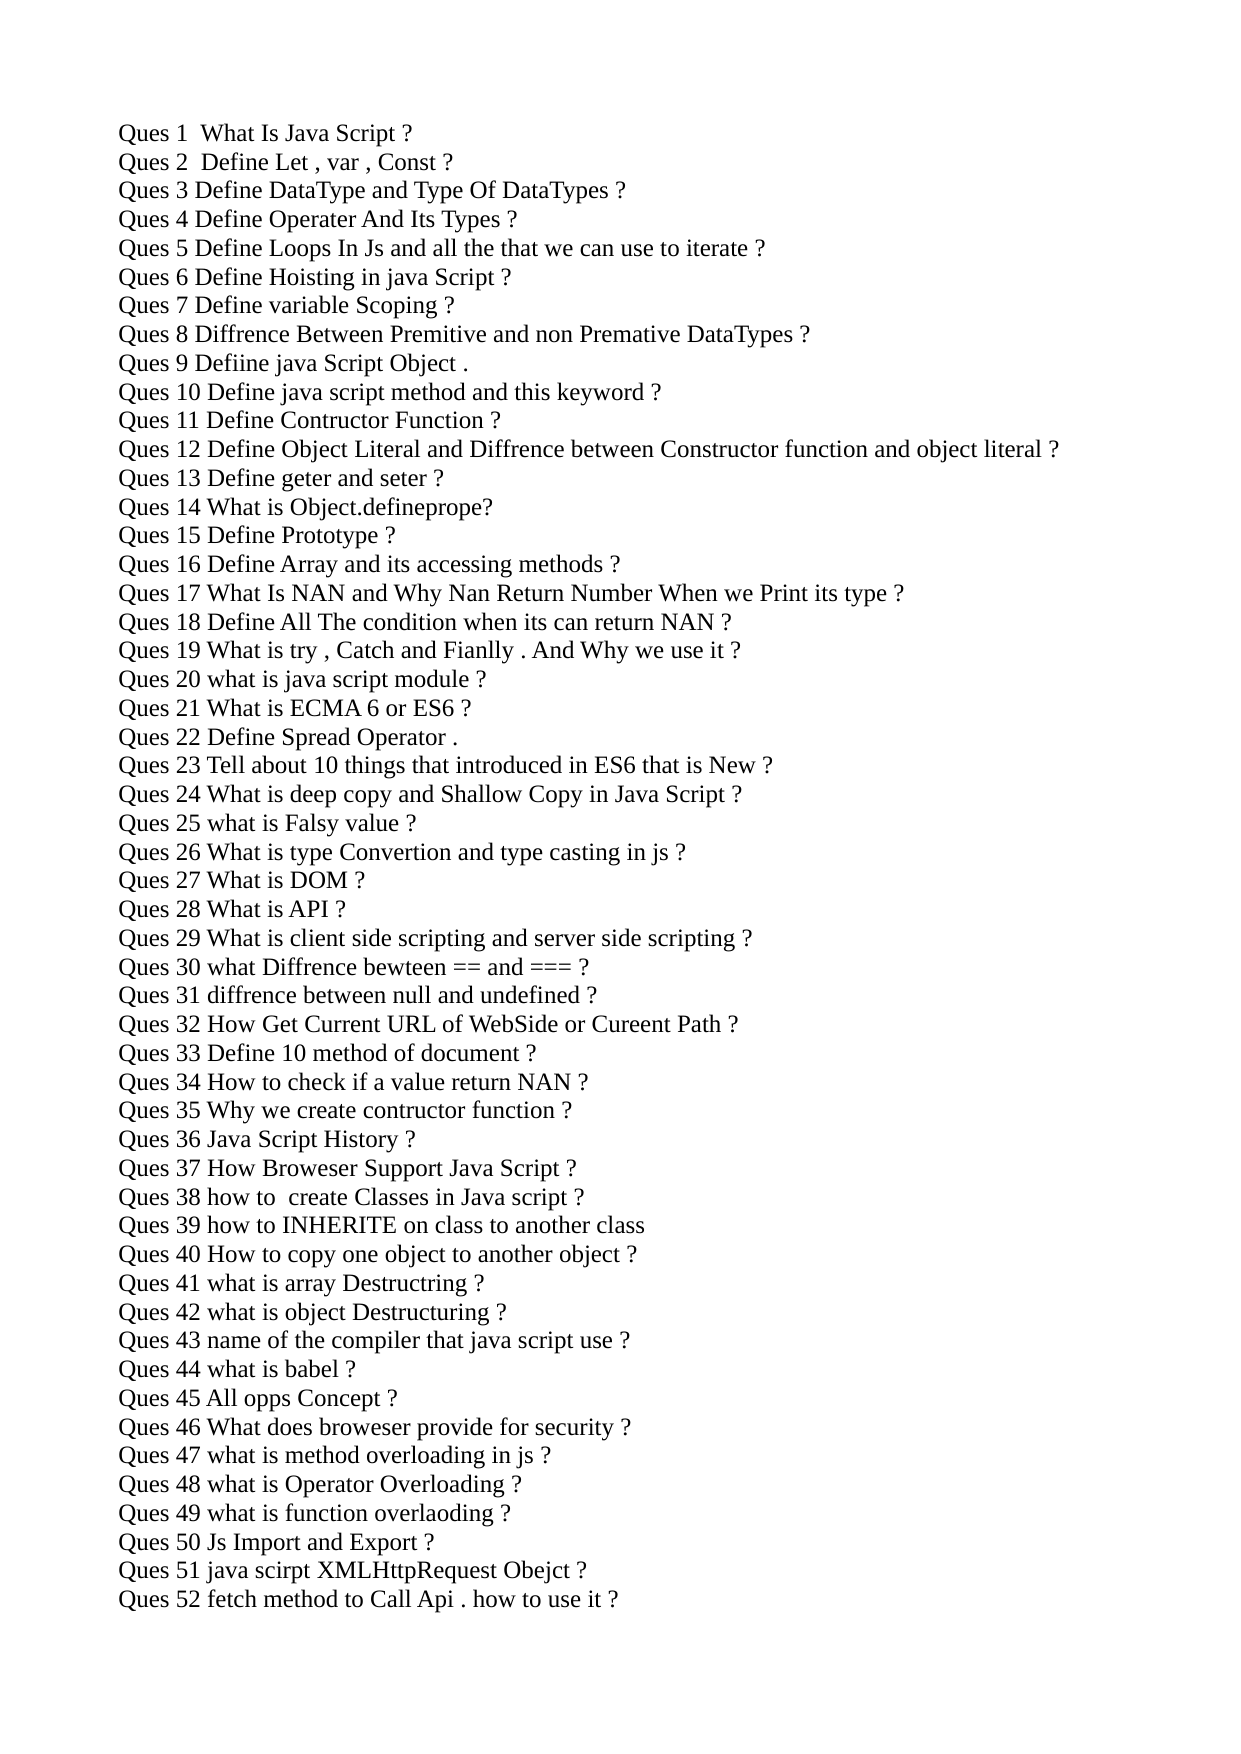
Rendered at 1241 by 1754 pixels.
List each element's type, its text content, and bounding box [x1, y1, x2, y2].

text Ques 20 what is java script module ? [118, 664, 1122, 693]
text Ques 5 Define Loops In Js and all the that we can use to iterate ? [118, 233, 1122, 262]
text Ques 38 how to create Classes in Java script ? [118, 1182, 1122, 1211]
text Ques 24 What is deep copy and Shallow Copy in Java Script ? [118, 779, 1122, 808]
text Ques 2 Define Let , var , Const ? [118, 147, 1122, 176]
text Ques 19 What is try , Catch and Fianlly . And Why we use it ? [118, 636, 1122, 664]
text Ques 51 java scirpt XMLHttpRequest Obejct ? [118, 1556, 1122, 1584]
text Ques 27 What is DOM ? [118, 866, 1122, 894]
text Ques 33 Define 10 method of document ? [118, 1038, 1122, 1067]
text Ques 26 What is type Convertion and type casting in js ? [118, 837, 1122, 866]
text Ques 28 What is API ? [118, 894, 1122, 923]
text Ques 18 Define All The condition when its can return NAN ? [118, 607, 1122, 636]
text Ques 12 Define Object Literal and Diffrence between Constructor function and object literal ? [118, 434, 1122, 463]
text Ques 36 Java Script History ? [118, 1124, 1122, 1153]
text Ques 1 What Is Java Script ? [118, 118, 1122, 147]
text Ques 23 Tell about 10 things that introduced in ES6 that is New ? [118, 751, 1122, 779]
text Ques 45 All opps Concept ? [118, 1383, 1122, 1412]
text Ques 11 Define Contructor Function ? [118, 406, 1122, 434]
text Ques 7 Define variable Scoping ? [118, 291, 1122, 319]
text Ques 46 What does broweser provide for security ? [118, 1412, 1122, 1441]
text Ques 3 Define DataType and Type Of DataTypes ? [118, 176, 1122, 204]
text Ques 15 Define Prototype ? [118, 521, 1122, 549]
text Ques 34 How to check if a value return NAN ? [118, 1067, 1122, 1096]
text Ques 13 Define geter and seter ? [118, 463, 1122, 492]
text Ques 14 What is Object.defineprope? [118, 492, 1122, 521]
text Ques 6 Define Hoisting in java Script ? [118, 262, 1122, 291]
text Ques 39 how to INHERITE on class to another class [118, 1211, 1122, 1239]
text Ques 42 what is object Destructuring ? [118, 1297, 1122, 1326]
text Ques 49 what is function overlaoding ? [118, 1498, 1122, 1527]
text Ques 4 Define Operater And Its Types ? [118, 204, 1122, 233]
text Ques 47 what is method overloading in js ? [118, 1441, 1122, 1469]
text Ques 22 Define Spread Operator . [118, 722, 1122, 751]
text Ques 44 what is babel ? [118, 1354, 1122, 1383]
text Ques 10 Define java script method and this keyword ? [118, 377, 1122, 406]
text Ques 21 What is ECMA 6 or ES6 ? [118, 693, 1122, 722]
text Ques 52 fetch method to Call Api . how to use it ? [118, 1584, 1122, 1613]
text Ques 9 Defiine java Script Object . [118, 348, 1122, 377]
text Ques 50 Js Import and Export ? [118, 1527, 1122, 1556]
text Ques 43 name of the compiler that java script use ? [118, 1326, 1122, 1354]
text Ques 25 what is Falsy value ? [118, 808, 1122, 837]
text Ques 31 diffrence between null and undefined ? [118, 981, 1122, 1009]
text Ques 37 How Broweser Support Java Script ? [118, 1153, 1122, 1182]
text Ques 40 How to copy one object to another object ? [118, 1239, 1122, 1268]
text Ques 41 what is array Destructring ? [118, 1268, 1122, 1297]
text Ques 8 Diffrence Between Premitive and non Premative DataTypes ? [118, 319, 1122, 348]
text Ques 29 What is client side scripting and server side scripting ? [118, 923, 1122, 952]
text Ques 32 How Get Current URL of WebSide or Cureent Path ? [118, 1009, 1122, 1038]
text Ques 16 Define Array and its accessing methods ? [118, 549, 1122, 578]
text Ques 30 what Diffrence bewteen == and === ? [118, 952, 1122, 981]
text Ques 17 What Is NAN and Why Nan Return Number When we Print its type ? [118, 578, 1122, 607]
text Ques 48 what is Operator Overloading ? [118, 1469, 1122, 1498]
text Ques 35 Why we create contructor function ? [118, 1096, 1122, 1124]
